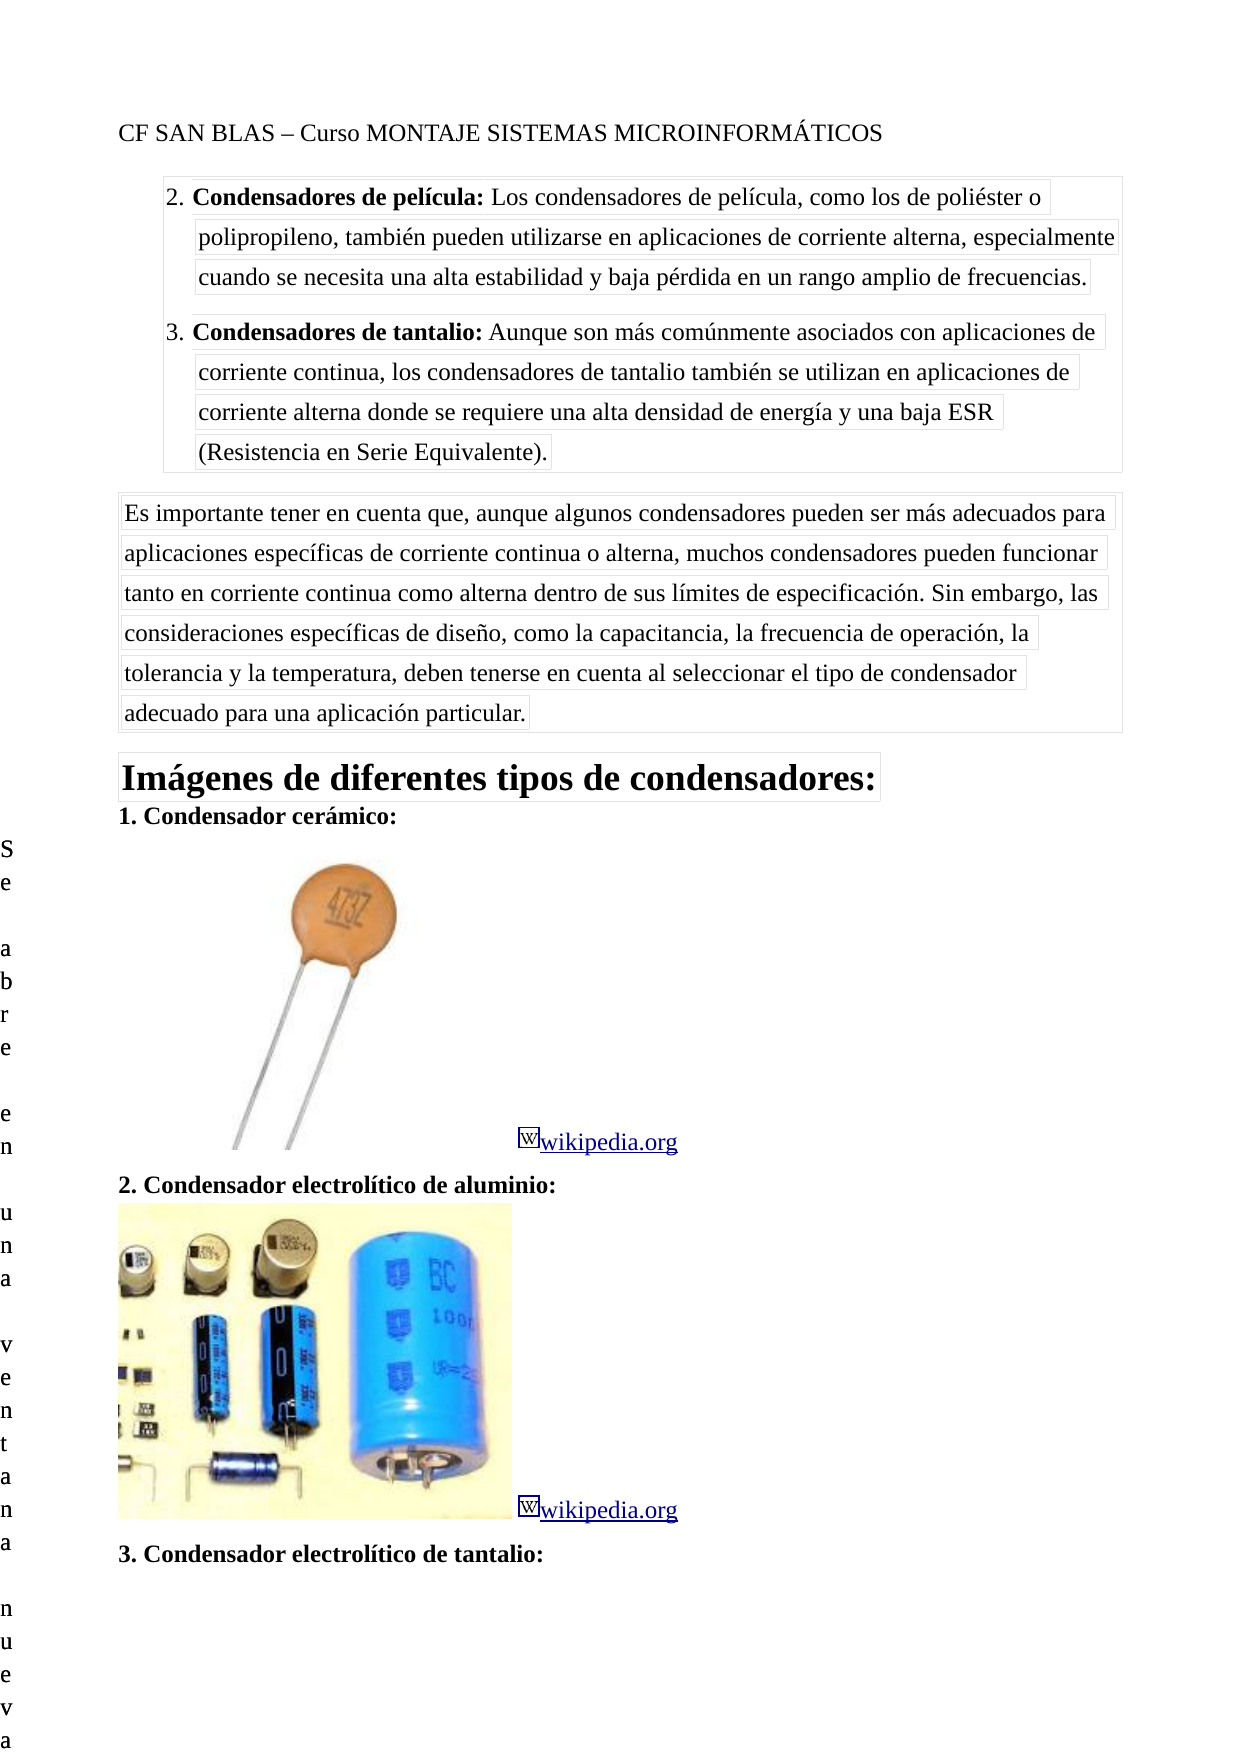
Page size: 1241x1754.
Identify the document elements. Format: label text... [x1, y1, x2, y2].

text 3. Condensador electrolítico de tantalio: [118, 1539, 1122, 1567]
text 1. Condensador cerámico: [118, 801, 1122, 830]
text Es importante tener en cuenta que, aunque algunos condensadores pueden ser más adecuados para aplicaciones específicas de corriente continua o alterna, muchos condensadores pueden funcionar tanto en corriente continua como alterna dentro de sus límites de especificación. Sin embargo, las consideraciones específicas de diseño, como la capacitancia, la frecuencia de operación, la tolerancia y la temperatura, deben tenerse en cuenta al seleccionar el tipo de condensador adecuado para una aplicación particular. [119, 493, 1122, 732]
subtitle Imágenes de diferentes tipos de condensadores: [119, 753, 880, 801]
text 2. Condensador electrolítico de aluminio: [118, 1170, 1122, 1199]
picture [520, 1497, 538, 1515]
text wikipedia.org [118, 1203, 1122, 1524]
subtitle [881, 752, 1122, 801]
list Condensadores de tantalio: Aunque son más comúnmente asociados con aplicaciones de corriente continua, los condensadores de tantalio también se utilizan en aplicaciones de corriente alterna donde se requiere una alta densidad de energía y una baja ESR (Resistencia en Serie Equivalente). [164, 311, 1122, 472]
picture [520, 1128, 538, 1147]
picture [118, 834, 512, 1150]
picture [118, 1203, 512, 1519]
list Condensadores de película: Los condensadores de película, como los de poliéster o polipropileno, también pueden utilizarse en aplicaciones de corriente alterna, especialmente cuando se necesita una alta estabilidad y baja pérdida en un rango amplio de frecuencias. [164, 177, 1122, 294]
text wikipedia.org [118, 834, 1122, 1155]
